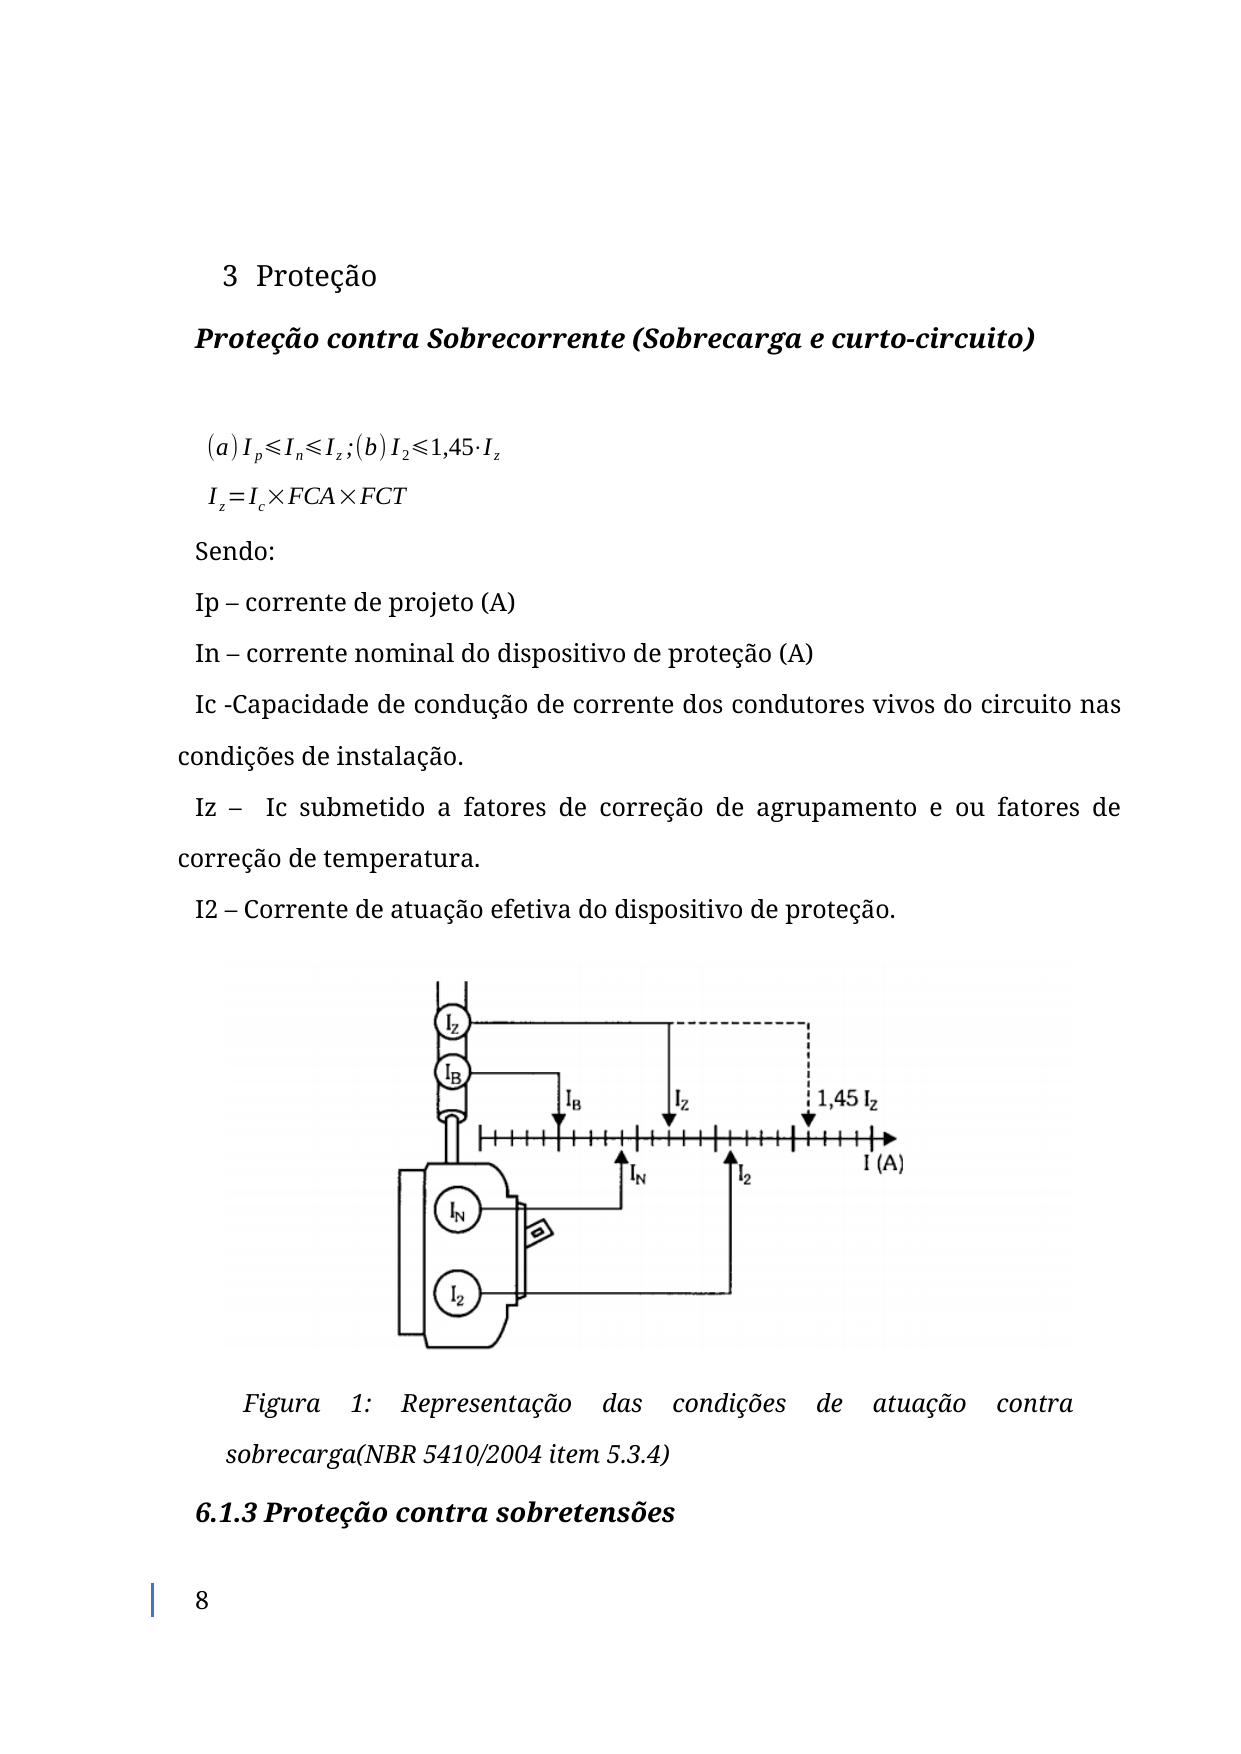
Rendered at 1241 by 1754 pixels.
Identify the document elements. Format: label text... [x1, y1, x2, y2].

subtitle 6.1.3 Proteção contra sobretensões [177, 1195, 1122, 1530]
text Ic -Capacidade de condução de corrente dos condutores vivos do circuito nas condições de instalação. [177, 687, 1122, 772]
subtitle Proteção [214, 255, 1122, 295]
text Sendo: [177, 534, 1122, 568]
picture [225, 961, 1074, 1356]
text I2 – Corrente de atuação efetiva do dispositivo de proteção. [177, 891, 1122, 925]
text In – corrente nominal do dispositivo de proteção (A) [177, 636, 1122, 670]
text Figura 1: Representação das condições de atuação contra sobrecarga(NBR 5410/2004 item 5.3.4) [225, 1356, 1074, 1471]
text Iz – Ic submetido a fatores de correção de agrupamento e ou fatores de correção de temperatura. [177, 789, 1122, 874]
text Ip – corrente de projeto (A) [177, 585, 1122, 619]
subtitle Proteção contra Sobrecorrente (Sobrecarga e curto-circuito) [177, 319, 1122, 356]
